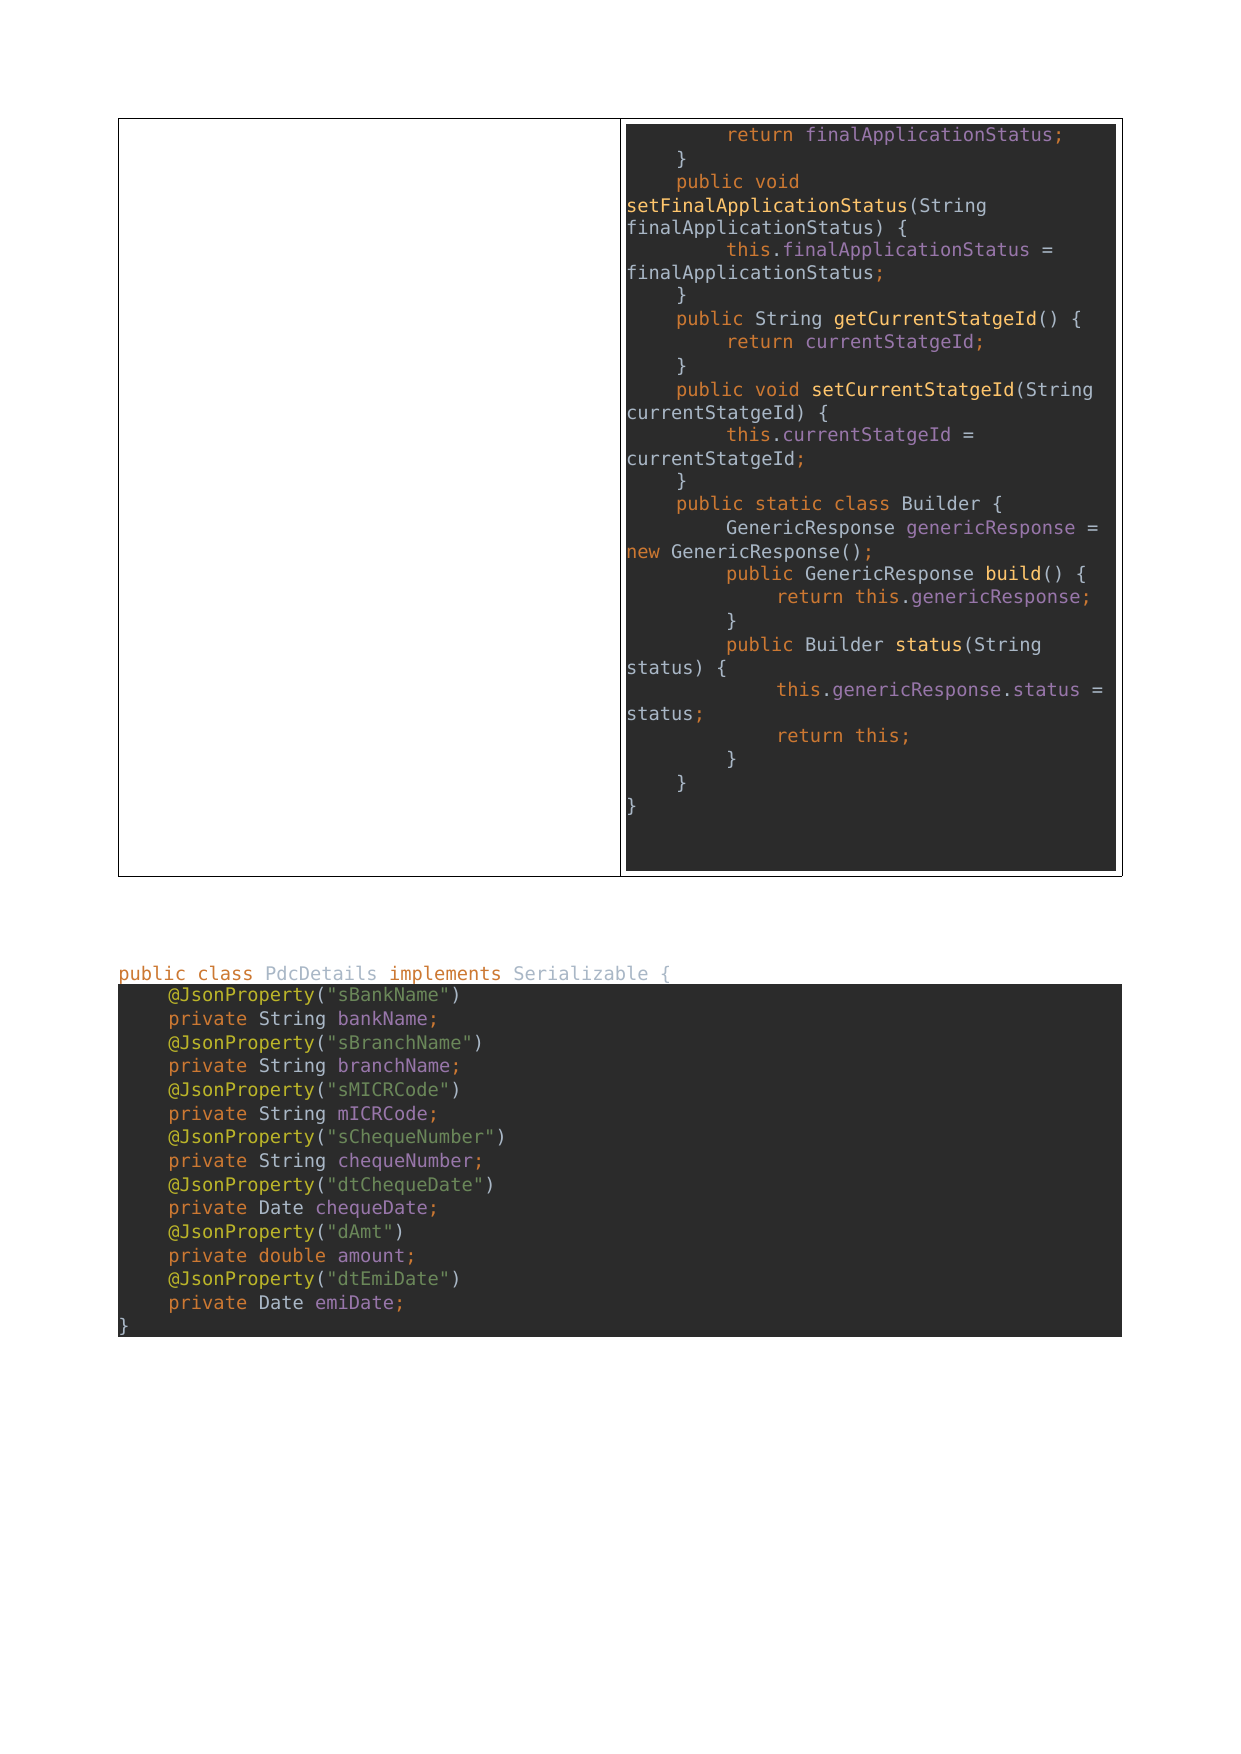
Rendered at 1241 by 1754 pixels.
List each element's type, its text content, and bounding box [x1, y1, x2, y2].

text @JsonProperty("dtChequeDate") [118, 1174, 1122, 1197]
text @JsonProperty("dtEmiDate") [118, 1268, 1122, 1292]
text @JsonProperty("sMICRCode") [118, 1079, 1122, 1103]
text @JsonProperty("sChequeNumber") [118, 1126, 1122, 1150]
text private Date chequeDate; [118, 1197, 1122, 1221]
text private String bankName; [118, 1008, 1122, 1032]
text @JsonProperty("dAmt") [118, 1221, 1122, 1244]
text private Date emiDate; [118, 1292, 1122, 1316]
text @JsonProperty("sBranchName") [118, 1032, 1122, 1055]
text private String mICRCode; [118, 1103, 1122, 1126]
text public class PdcDetails implements Serializable { [118, 963, 1122, 984]
text private String branchName; [118, 1055, 1122, 1079]
text private String chequeNumber; [118, 1150, 1122, 1174]
text private double amount; [118, 1244, 1122, 1268]
table_cell return finalApplicationStatus; } public void setFinalApplicationStatus(String finalApplicationStatus) { this.finalApplicationStatus = finalApplicationStatus; } public String getCurrentStatgeId() { return currentStatgeId; } public void setCurrentStatgeId(String currentStatgeId) { this.currentStatgeId = currentStatgeId; } public static class Builder { GenericResponse genericResponse = new GenericResponse(); public GenericResponse build() { return this.genericResponse; } public Builder status(String status) { this.genericResponse.status = status; return this; } } } [621, 119, 1122, 876]
table_cell [119, 119, 620, 876]
text } [118, 1316, 1122, 1337]
text @JsonProperty("sBankName") [118, 984, 1122, 1008]
